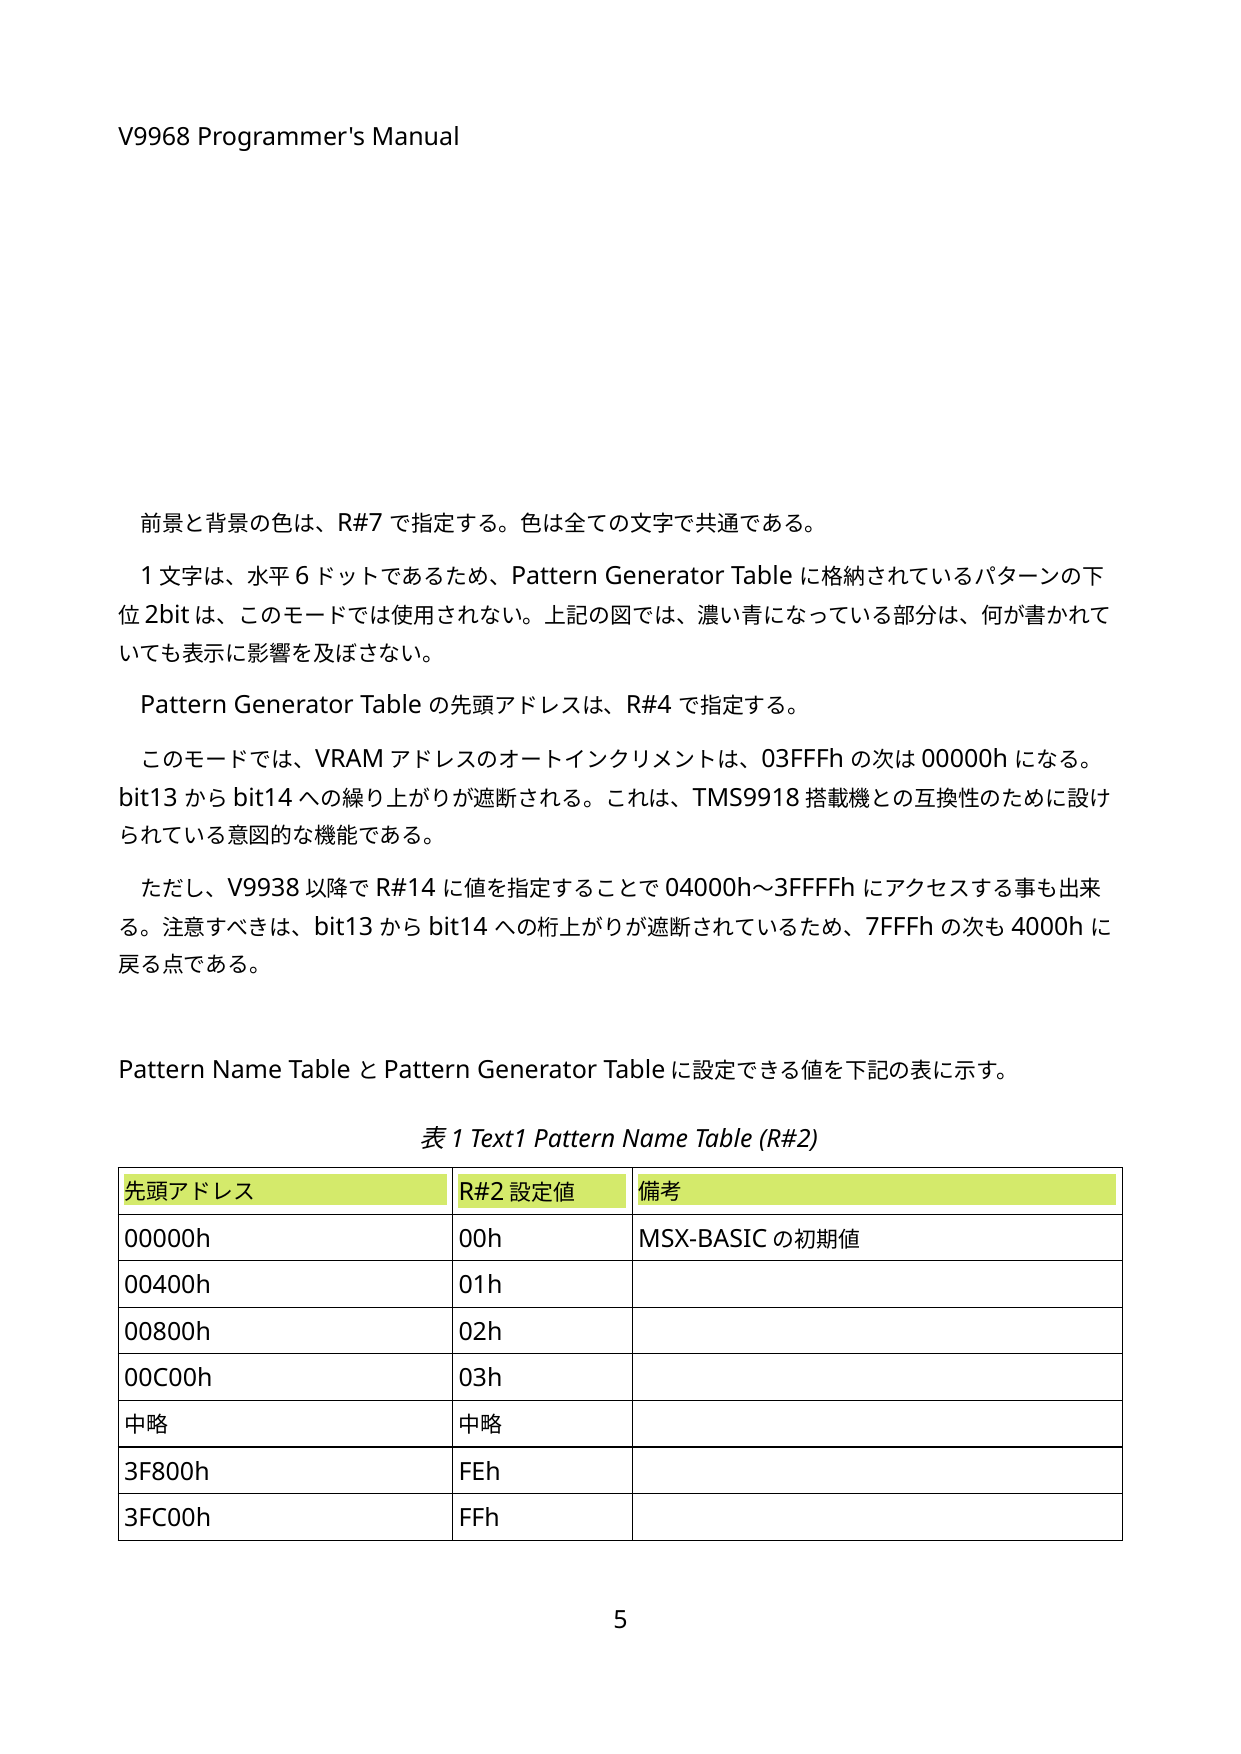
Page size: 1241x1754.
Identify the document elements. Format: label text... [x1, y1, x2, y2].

table_cell 00800h [119, 1308, 452, 1353]
table_cell [633, 1494, 1122, 1539]
table_cell 00400h [119, 1261, 452, 1307]
table_cell 02h [453, 1308, 632, 1353]
table_cell MSX-BASICの初期値 [633, 1215, 1122, 1260]
table_cell 01h [453, 1261, 632, 1307]
table_cell [633, 1448, 1122, 1493]
text このモードでは、VRAMアドレスのオートインクリメントは、03FFFh の次は 00000h になる。bit13 から bit14 への繰り上がりが遮断される。これは、TMS9918搭載機との互換性のために設けられている意図的な機能である。 [118, 741, 1122, 850]
table_header 備考 [633, 1168, 1122, 1213]
table_cell 03h [453, 1354, 632, 1400]
text Pattern Generator Table の先頭アドレスは、R#4 で指定する。 [118, 687, 1122, 721]
text 前景と背景の色は、R#7 で指定する。色は全ての文字で共通である。 [118, 504, 1122, 538]
table_cell 3F800h [119, 1448, 452, 1493]
table_header R#2設定値 [453, 1168, 632, 1213]
table_cell [633, 1401, 1122, 1446]
table_cell 00000h [119, 1215, 452, 1260]
text Pattern Name Table とPattern Generator Tableに設定できる値を下記の表に示す。 [118, 1052, 1122, 1086]
text 1文字は、水平6ドットであるため、Pattern Generator Table に格納されているパターンの下位2bitは、このモードでは使用されない。上記の図では、濃い青になっている部分は、何が書かれていても表示に影響を及ぼさない。 [118, 558, 1122, 667]
table_cell 中略 [119, 1401, 452, 1446]
table_header 先頭アドレス [119, 1168, 452, 1213]
table_cell 3FC00h [119, 1494, 452, 1539]
table_cell FFh [453, 1494, 632, 1539]
table_cell 00C00h [119, 1354, 452, 1400]
table_cell 中略 [453, 1401, 632, 1446]
table_cell FEh [453, 1448, 632, 1493]
table_cell [633, 1354, 1122, 1400]
table_cell 00h [453, 1215, 632, 1260]
table_cell [633, 1261, 1122, 1307]
text 表 1 Text1 Pattern Name Table (R#2) [118, 1118, 1122, 1154]
text ただし、V9938以降で R#14 に値を指定することで 04000h～3FFFFh にアクセスする事も出来る。注意すべきは、bit13 から bit14 への桁上がりが遮断されているため、7FFFh の次も 4000h に戻る点である。 [118, 869, 1122, 979]
table_cell [633, 1308, 1122, 1353]
